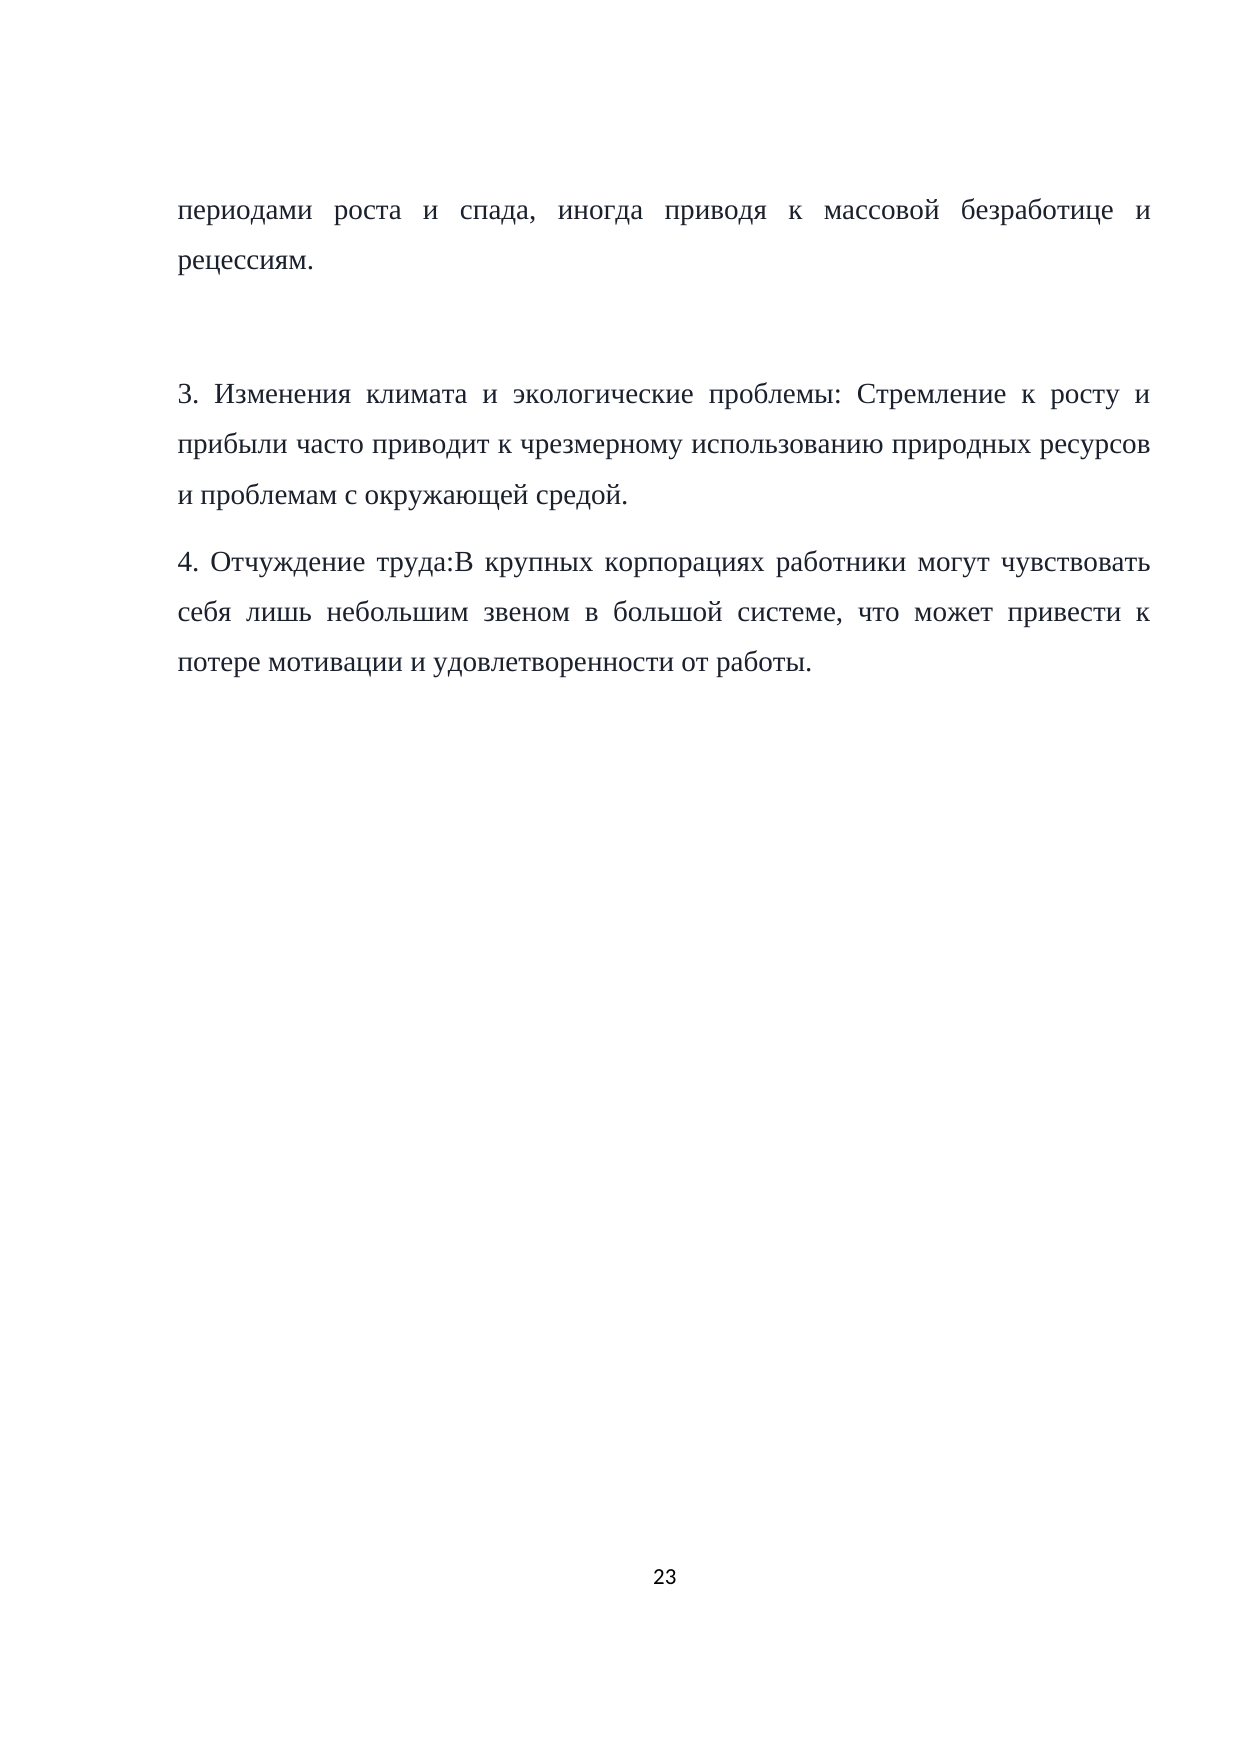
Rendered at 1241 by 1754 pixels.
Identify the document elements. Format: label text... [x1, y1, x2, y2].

text 3. Изменения климата и экологические проблемы: Стремление к росту и прибыли часто приводит к чрезмерному использованию природных ресурсов и проблемам с окружающей средой. [177, 376, 1152, 510]
text периодами роста и спада, иногда приводя к массовой безработице и рецессиям. [177, 192, 1152, 276]
text 4. Отчуждение труда:В крупных корпорациях работники могут чувствовать себя лишь небольшим звеном в большой системе, что может привести к потере мотивации и удовлетворенности от работы. [177, 544, 1152, 678]
